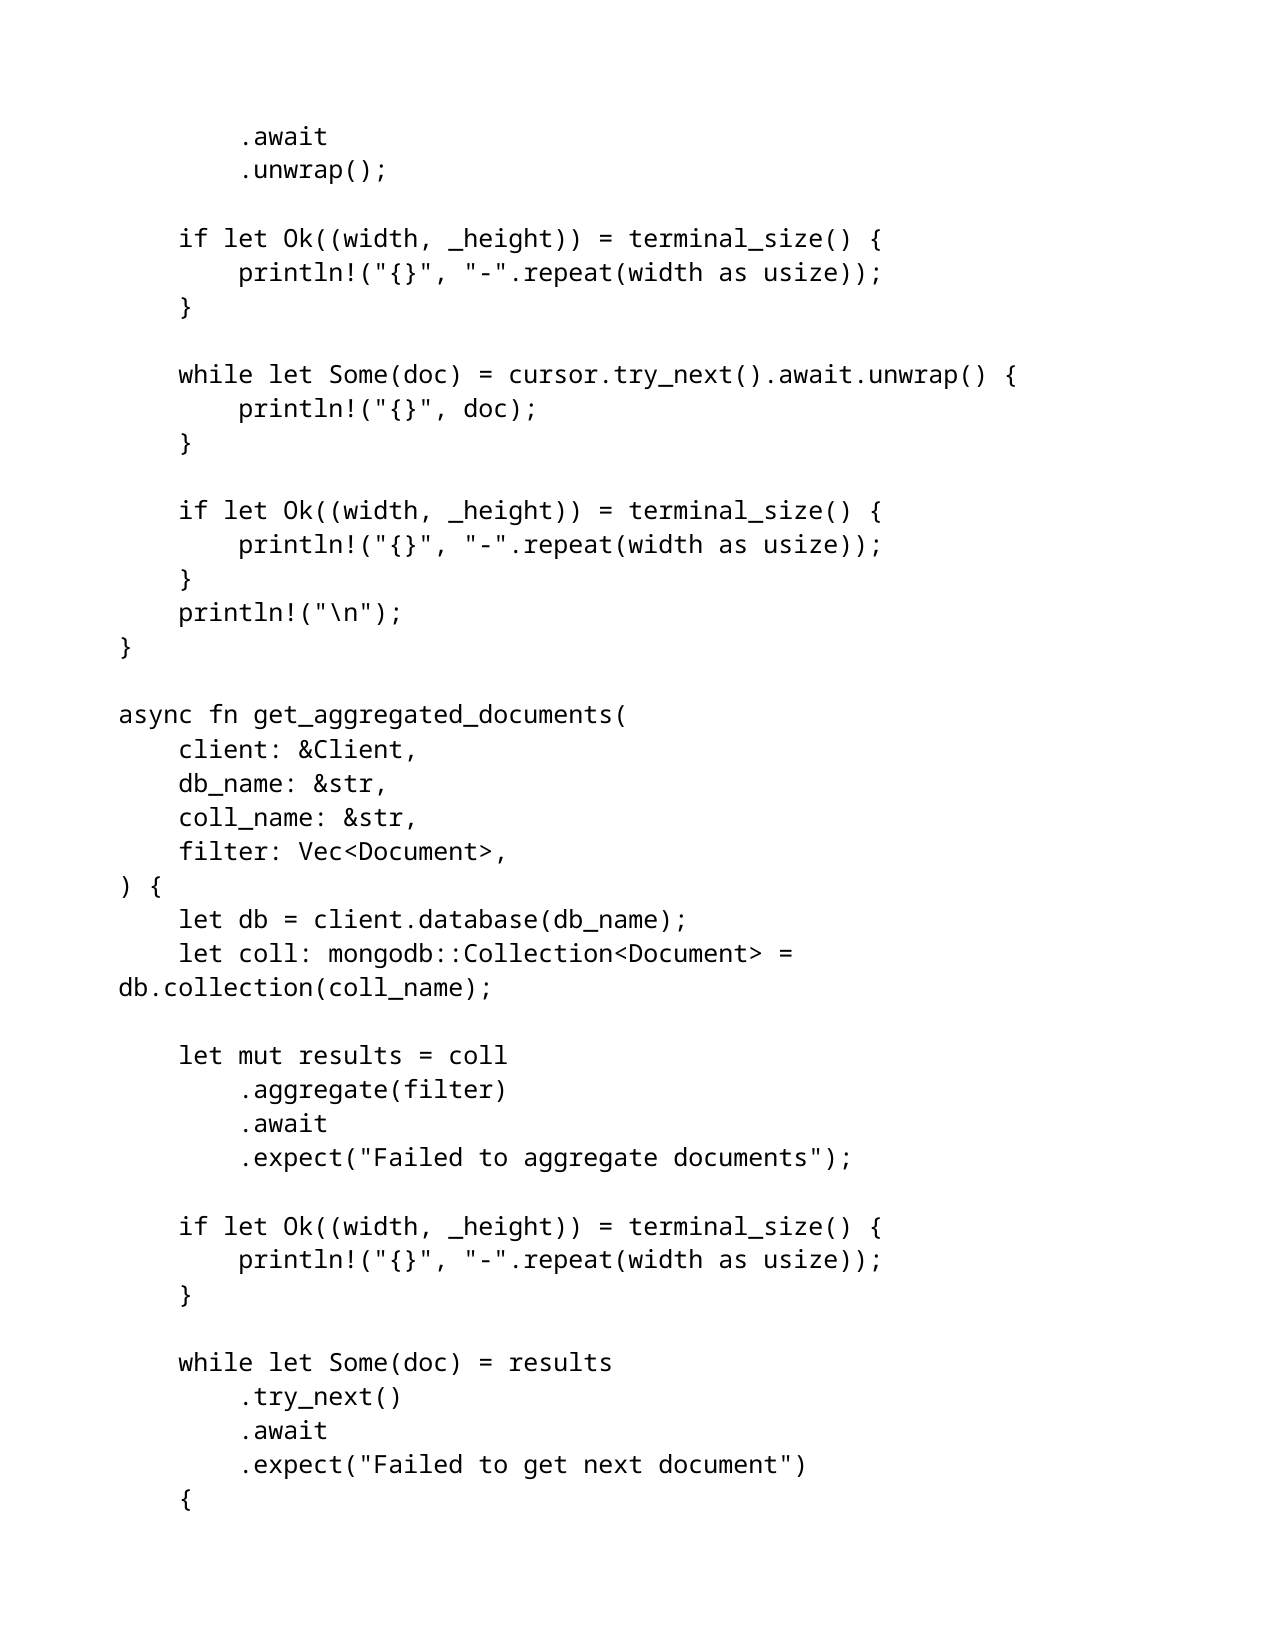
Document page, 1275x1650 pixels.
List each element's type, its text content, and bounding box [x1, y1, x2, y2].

text while let Some(doc) = results [118, 1344, 1157, 1378]
text db_name: &str, [118, 765, 1157, 799]
text } [118, 1276, 1157, 1310]
text let db = client.database(db_name); [118, 902, 1157, 936]
text .unwrap(); [118, 152, 1157, 186]
text if let Ok((width, _height)) = terminal_size() { [118, 493, 1157, 527]
text let mut results = coll [118, 1038, 1157, 1072]
text { [118, 1481, 1157, 1515]
text println!("{}", "-".repeat(width as usize)); [118, 527, 1157, 561]
text .expect("Failed to get next document") [118, 1447, 1157, 1481]
text .try_next() [118, 1378, 1157, 1412]
text println!("{}", doc); [118, 391, 1157, 425]
text .aggregate(filter) [118, 1072, 1157, 1106]
text if let Ok((width, _height)) = terminal_size() { [118, 1208, 1157, 1242]
text .await [118, 118, 1157, 152]
text } [118, 425, 1157, 459]
text if let Ok((width, _height)) = terminal_size() { [118, 220, 1157, 254]
text filter: Vec<Document>, [118, 833, 1157, 867]
text .expect("Failed to aggregate documents"); [118, 1140, 1157, 1174]
text println!("{}", "-".repeat(width as usize)); [118, 254, 1157, 288]
text async fn get_aggregated_documents( [118, 697, 1157, 731]
text coll_name: &str, [118, 799, 1157, 833]
text ) { [118, 867, 1157, 902]
text } [118, 561, 1157, 595]
text println!("{}", "-".repeat(width as usize)); [118, 1242, 1157, 1276]
text println!("\n"); [118, 595, 1157, 629]
text .await [118, 1106, 1157, 1140]
text while let Some(doc) = cursor.try_next().await.unwrap() { [118, 357, 1157, 391]
text } [118, 629, 1157, 663]
text let coll: mongodb::Collection<Document> = db.collection(coll_name); [118, 936, 1157, 1004]
text client: &Client, [118, 731, 1157, 765]
text } [118, 288, 1157, 322]
text .await [118, 1412, 1157, 1447]
